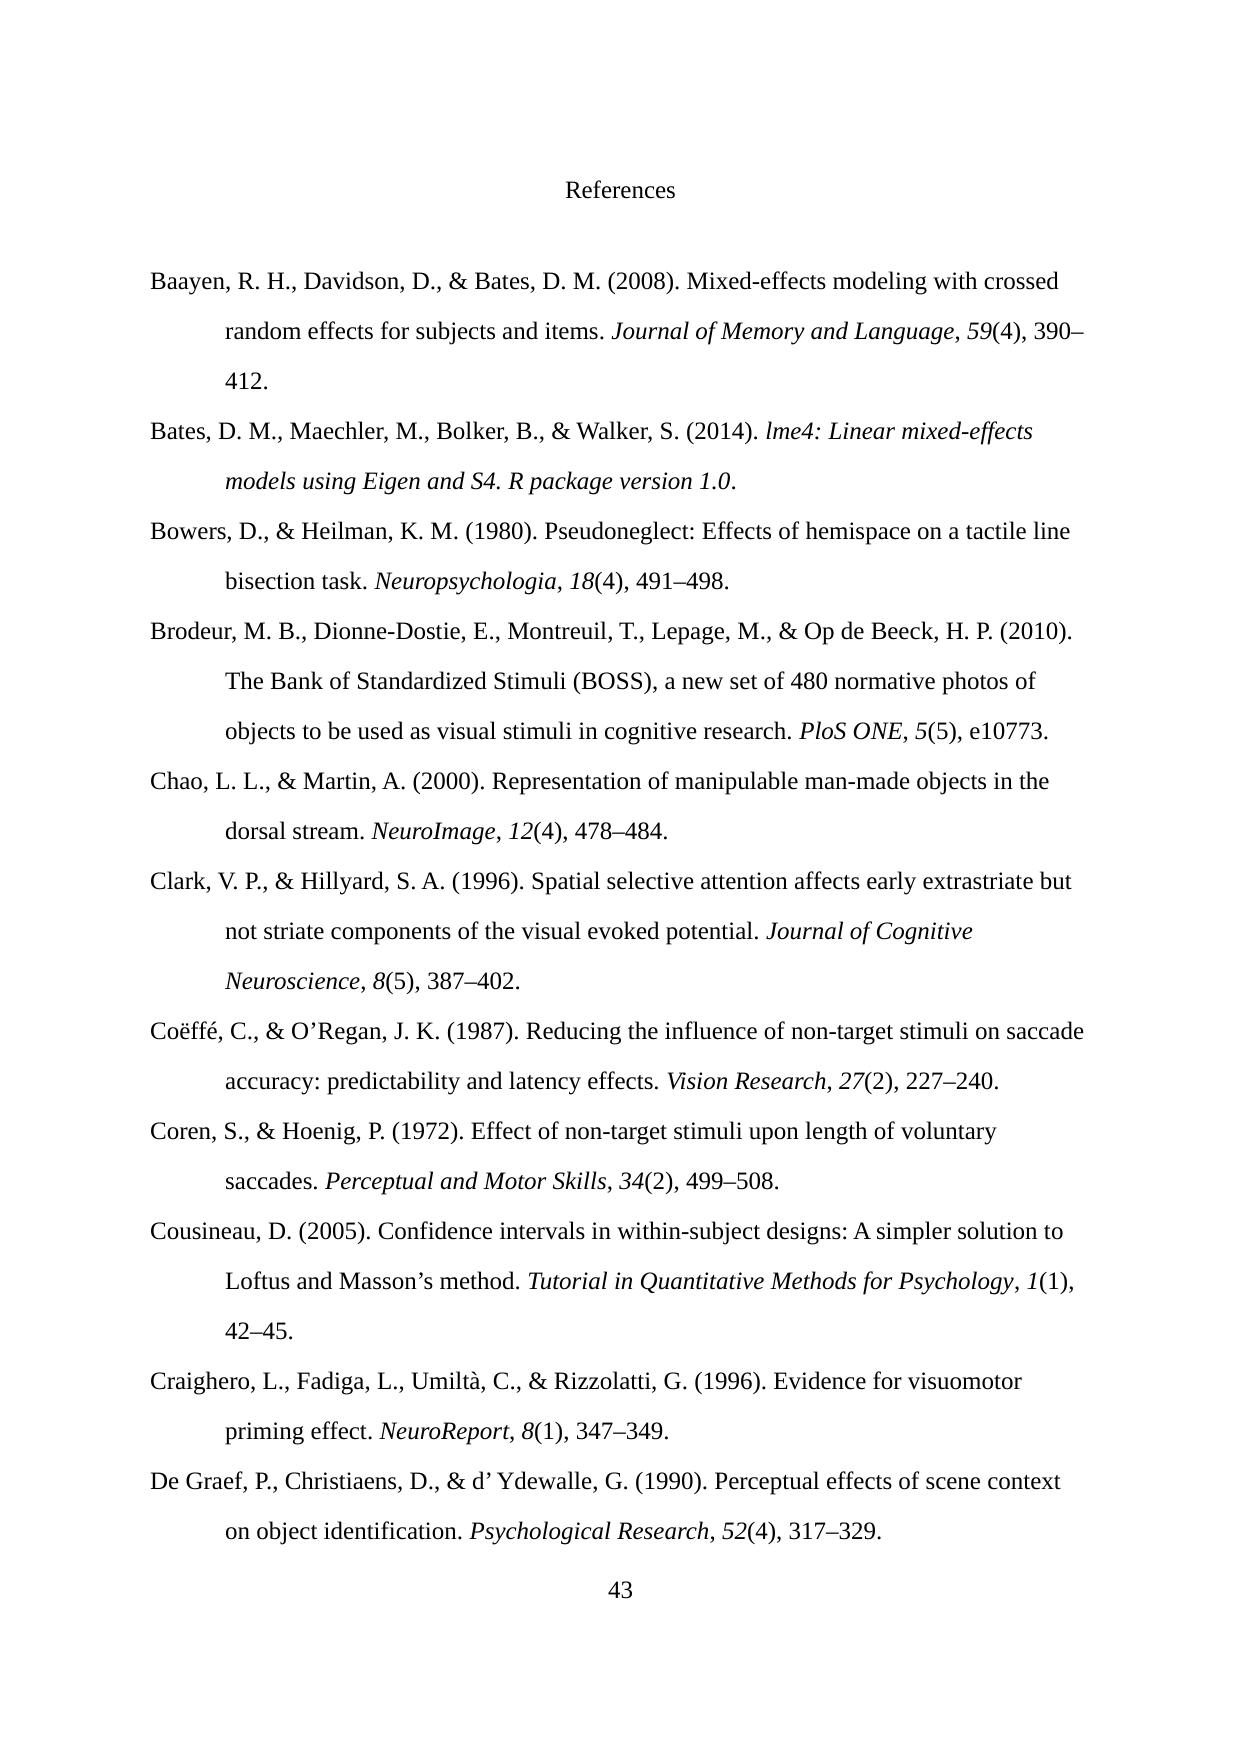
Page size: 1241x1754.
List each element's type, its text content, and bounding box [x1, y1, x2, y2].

text Cousineau, D. (2005). Confidence intervals in within-subject designs: A simpler solution to Loftus and Masson’s method. Tutorial in Quantitative Methods for Psychology, 1(1), 42–45. [150, 1195, 1091, 1345]
text Baayen, R. H., Davidson, D., & Bates, D. M. (2008). Mixed-effects modeling with crossed random effects for subjects and items. Journal of Memory and Language, 59(4), 390–412. [150, 245, 1091, 395]
text Bates, D. M., Maechler, M., Bolker, B., & Walker, S. (2014). lme4: Linear mixed-effects models using Eigen and S4. R package version 1.0. [150, 395, 1091, 495]
text Bowers, D., & Heilman, K. M. (1980). Pseudoneglect: Effects of hemispace on a tactile line bisection task. Neuropsychologia, 18(4), 491–498. [150, 495, 1091, 595]
text Craighero, L., Fadiga, L., Umiltà, C., & Rizzolatti, G. (1996). Evidence for visuomotor priming effect. NeuroReport, 8(1), 347–349. [150, 1345, 1091, 1445]
text Clark, V. P., & Hillyard, S. A. (1996). Spatial selective attention affects early extrastriate but not striate components of the visual evoked potential. Journal of Cognitive Neuroscience, 8(5), 387–402. [150, 845, 1091, 995]
text Coëffé, C., & O’Regan, J. K. (1987). Reducing the influence of non-target stimuli on saccade accuracy: predictability and latency effects. Vision Research, 27(2), 227–240. [150, 995, 1091, 1095]
subtitle References [150, 175, 1091, 204]
text De Graef, P., Christiaens, D., & d’ Ydewalle, G. (1990). Perceptual effects of scene context on object identification. Psychological Research, 52(4), 317–329. [150, 1445, 1091, 1545]
text Chao, L. L., & Martin, A. (2000). Representation of manipulable man-made objects in the dorsal stream. NeuroImage, 12(4), 478–484. [150, 745, 1091, 845]
text Brodeur, M. B., Dionne-Dostie, E., Montreuil, T., Lepage, M., & Op de Beeck, H. P. (2010). The Bank of Standardized Stimuli (BOSS), a new set of 480 normative photos of objects to be used as visual stimuli in cognitive research. PloS ONE, 5(5), e10773. [150, 595, 1091, 745]
text Coren, S., & Hoenig, P. (1972). Effect of non-target stimuli upon length of voluntary saccades. Perceptual and Motor Skills, 34(2), 499–508. [150, 1095, 1091, 1195]
